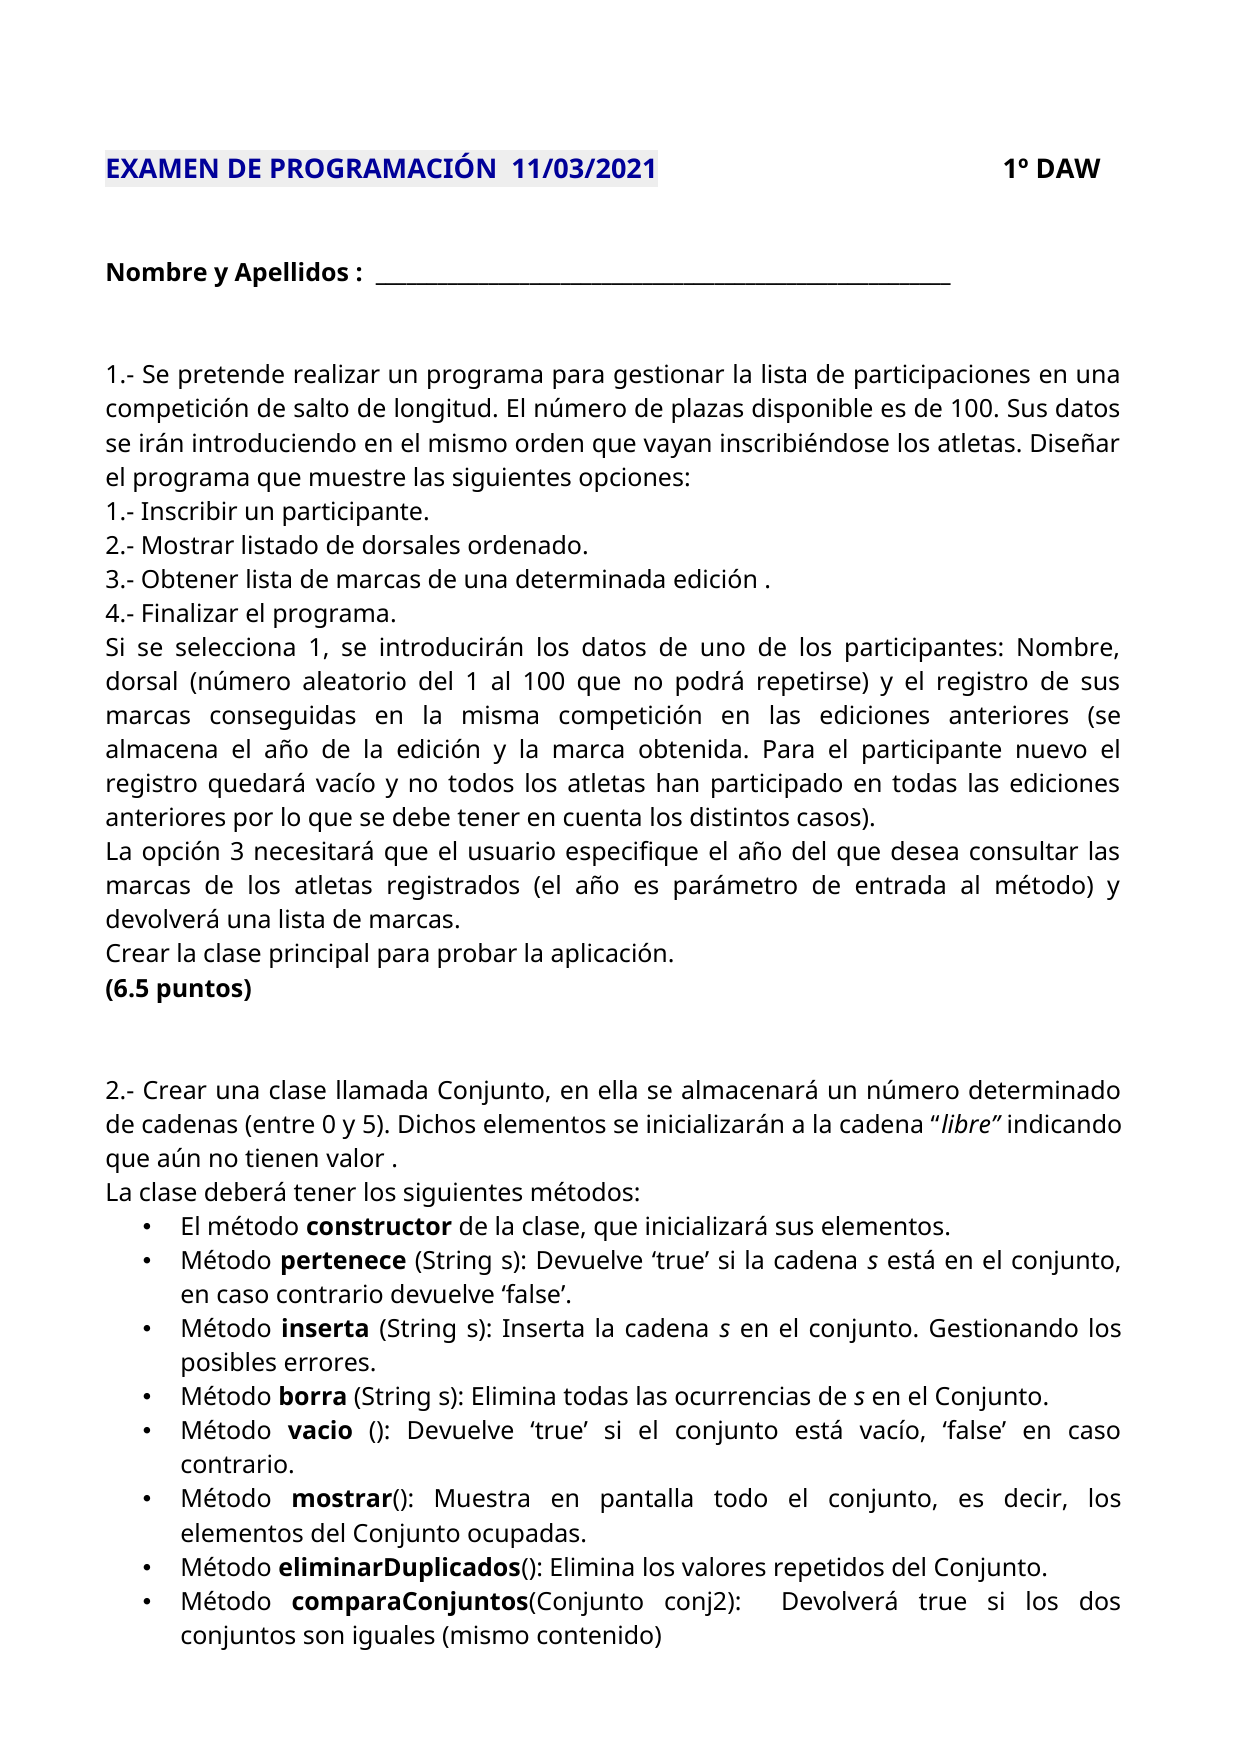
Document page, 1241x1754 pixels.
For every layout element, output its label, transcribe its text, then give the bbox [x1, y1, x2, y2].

list El método constructor de la clase, que inicializará sus elementos. [143, 1209, 1122, 1243]
list Método inserta (String s): Inserta la cadena s en el conjunto. Gestionando los posibles errores. [143, 1311, 1122, 1379]
list Método vacio (): Devuelve ‘true’ si el conjunto está vacío, ‘false’ en caso contrario. [143, 1413, 1122, 1481]
text 4.- Finalizar el programa. [105, 596, 1122, 629]
list Método mostrar(): Muestra en pantalla todo el conjunto, es decir, los elementos del Conjunto ocupadas. [143, 1481, 1122, 1549]
text Crear la clase principal para probar la aplicación. [105, 936, 1122, 970]
list Método comparaConjuntos(Conjunto conj2): Devolverá true si los dos conjuntos son iguales (mismo contenido) [143, 1583, 1122, 1651]
text 1.- Inscribir un participante. [105, 493, 1122, 527]
text (6.5 puntos) [105, 970, 1122, 1004]
text 2.- Crear una clase llamada Conjunto, en ella se almacenará un número determinado de cadenas (entre 0 y 5). Dichos elementos se inicializarán a la cadena “libre” indicando que aún no tienen valor . [105, 1072, 1122, 1174]
list Método eliminarDuplicados(): Elimina los valores repetidos del Conjunto. [143, 1549, 1122, 1583]
text 2.- Mostrar listado de dorsales ordenado. [105, 527, 1122, 561]
list Método pertenece (String s): Devuelve ‘true’ si la cadena s está en el conjunto, en caso contrario devuelve ‘false’. [143, 1243, 1122, 1311]
text 3.- Obtener lista de marcas de una determinada edición . [105, 561, 1122, 596]
text La clase deberá tener los siguientes métodos: [105, 1174, 1122, 1209]
text EXAMEN DE PROGRAMACIÓN 11/03/2021 1º DAW [105, 150, 1122, 187]
text Nombre y Apellidos : ________________________________________________________ [105, 255, 1122, 289]
text 1.- Se pretende realizar un programa para gestionar la lista de participaciones en una competición de salto de longitud. El número de plazas disponible es de 100. Sus datos se irán introduciendo en el mismo orden que vayan inscribiéndose los atletas. Diseñar el programa que muestre las siguientes opciones: [105, 357, 1122, 493]
list Método borra (String s): Elimina todas las ocurrencias de s en el Conjunto. [143, 1379, 1122, 1413]
text La opción 3 necesitará que el usuario especifique el año del que desea consultar las marcas de los atletas registrados (el año es parámetro de entrada al método) y devolverá una lista de marcas. [105, 834, 1122, 936]
text Si se selecciona 1, se introducirán los datos de uno de los participantes: Nombre, dorsal (número aleatorio del 1 al 100 que no podrá repetirse) y el registro de sus marcas conseguidas en la misma competición en las ediciones anteriores (se almacena el año de la edición y la marca obtenida. Para el participante nuevo el registro quedará vacío y no todos los atletas han participado en todas las ediciones anteriores por lo que se debe tener en cuenta los distintos casos). [105, 629, 1122, 834]
